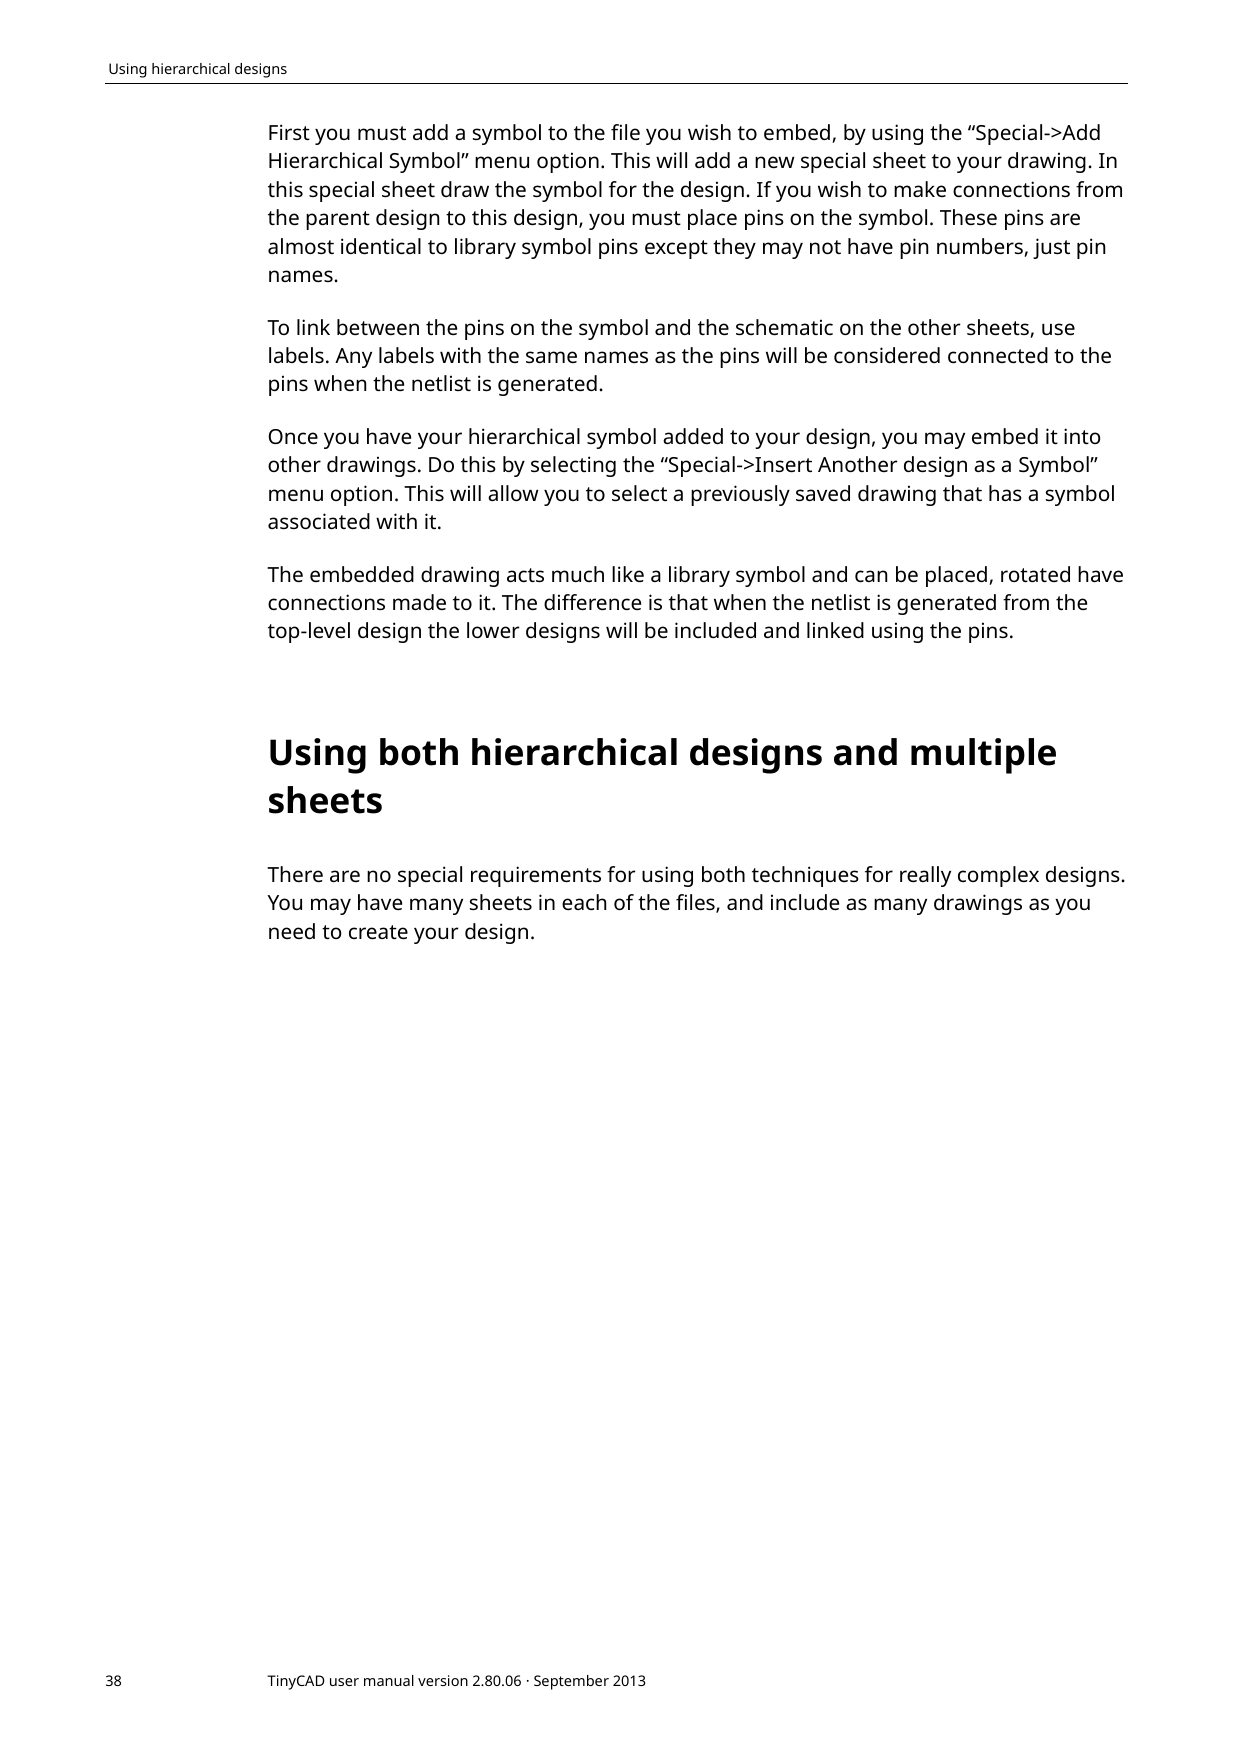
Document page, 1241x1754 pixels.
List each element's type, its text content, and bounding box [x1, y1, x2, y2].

text To link between the pins on the symbol and the schematic on the other sheets, use labels. Any labels with the same names as the pins will be considered connected to the pins when the netlist is generated. [267, 313, 1128, 398]
text Once you have your hierarchical symbol added to your design, you may embed it into other drawings. Do this by selecting the “Special->Insert Another design as a Symbol” menu option. This will allow you to select a previously saved drawing that has a symbol associated with it. [267, 422, 1128, 536]
text First you must add a symbol to the file you wish to embed, by using the “Special->Add Hierarchical Symbol” menu option. This will add a new special sheet to your drawing. In this special sheet draw the symbol for the design. If you wish to make connections from the parent design to this design, you must place pins on the symbol. These pins are almost identical to library symbol pins except they may not have pin numbers, just pin names. [267, 118, 1128, 289]
subtitle Using both hierarchical designs and multiple sheets [267, 728, 1128, 824]
text The embedded drawing acts much like a library symbol and can be placed, rotated have connections made to it. The difference is that when the netlist is generated from the top-level design the lower designs will be included and linked using the pins. [267, 560, 1128, 645]
text There are no special requirements for using both techniques for really complex designs. You may have many sheets in each of the files, and include as many drawings as you need to create your design. [267, 860, 1128, 945]
